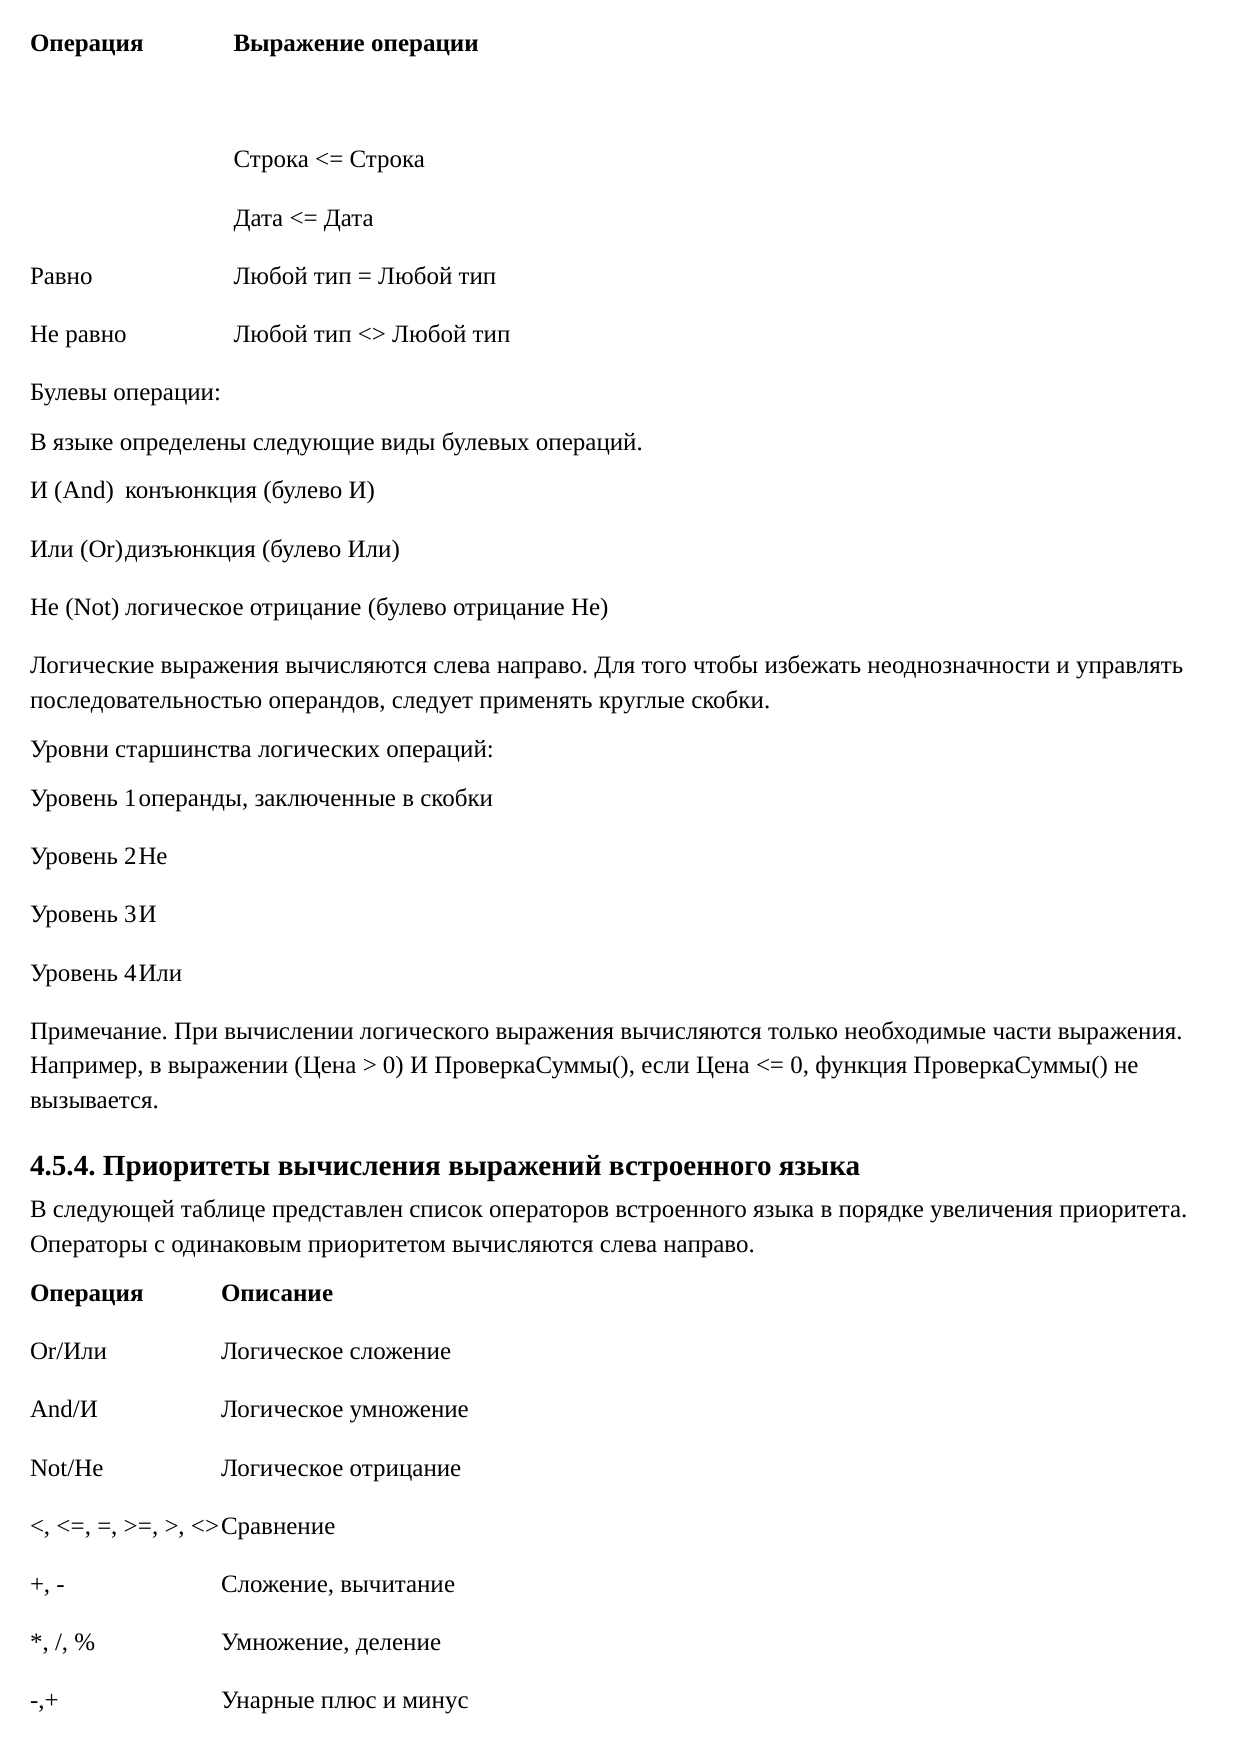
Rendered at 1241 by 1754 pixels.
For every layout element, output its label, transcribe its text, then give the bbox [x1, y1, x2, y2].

text Логические выражения вычисляются слева направо. Для того чтобы избежать неоднозначности и управлять последовательностью операндов, следует применять круглые скобки. [30, 650, 1211, 713]
table_cell -,+ [30, 1686, 221, 1714]
table_header Операция [30, 1278, 221, 1336]
table_cell Любой тип <> Любой тип [233, 319, 514, 377]
text В языке определены следующие виды булевых операций. [30, 427, 1211, 455]
table_cell Унарные плюс и минус [221, 1686, 609, 1714]
table_header Операция [30, 28, 233, 86]
table_cell Или [138, 958, 496, 1016]
table_cell Не (Not) [30, 592, 125, 650]
table_cell Строка <= Строка Дата <= Дата [233, 86, 514, 261]
table_cell And/И [30, 1395, 221, 1453]
table_header Уровень 1 [30, 783, 138, 841]
subtitle 4.5.4. Приоритеты вычисления выражений встроенного языка [30, 1148, 1211, 1182]
table_cell Not/Не [30, 1453, 221, 1511]
text Уровни старшинства логических операций: [30, 734, 1211, 763]
table_cell Или (Or) [30, 534, 125, 592]
text Примечание. При вычислении логического выражения вычисляются только необходимые части выражения. Например, в выражении (Цена > 0) И ПроверкаСуммы(), если Цена <= 0, функция ПроверкаСуммы() не вызывается. [30, 1016, 1211, 1113]
table_header конъюнкция (булево И) [125, 476, 610, 534]
table_cell Логическое сложение [221, 1336, 609, 1394]
table_cell Or/Или [30, 1336, 221, 1394]
table_header операнды, заключенные в скобки [138, 783, 496, 841]
table_cell Логическое умножение [221, 1395, 609, 1453]
table_cell <, <=, =, >=, >, <> [30, 1511, 221, 1569]
table_header Выражение операции [233, 28, 514, 86]
table_header Описание [221, 1278, 609, 1336]
text Булевы операции: [30, 377, 1211, 406]
table_cell [30, 86, 233, 261]
text В следующей таблице представлен список операторов встроенного языка в порядке увеличения приоритета. Операторы с одинаковым приоритетом вычисляются слева направо. [30, 1194, 1211, 1258]
table_cell Не [138, 841, 496, 899]
table_cell Сложение, вычитание [221, 1569, 609, 1627]
table_cell дизъюнкция (булево Или) [125, 534, 610, 592]
table_cell Умножение, деление [221, 1628, 609, 1686]
table_cell Сравнение [221, 1511, 609, 1569]
table_cell логическое отрицание (булево отрицание Не) [125, 592, 610, 650]
table_cell Равно [30, 261, 233, 319]
table_cell +, - [30, 1569, 221, 1627]
table_cell Логическое отрицание [221, 1453, 609, 1511]
table_cell Уровень 2 [30, 841, 138, 899]
table_cell *, /, % [30, 1628, 221, 1686]
table_cell И [138, 899, 496, 958]
table_cell Уровень 3 [30, 899, 138, 958]
table_header И (And) [30, 476, 125, 534]
table_cell Уровень 4 [30, 958, 138, 1016]
table_cell Любой тип = Любой тип [233, 261, 514, 319]
table_cell Не равно [30, 319, 233, 377]
